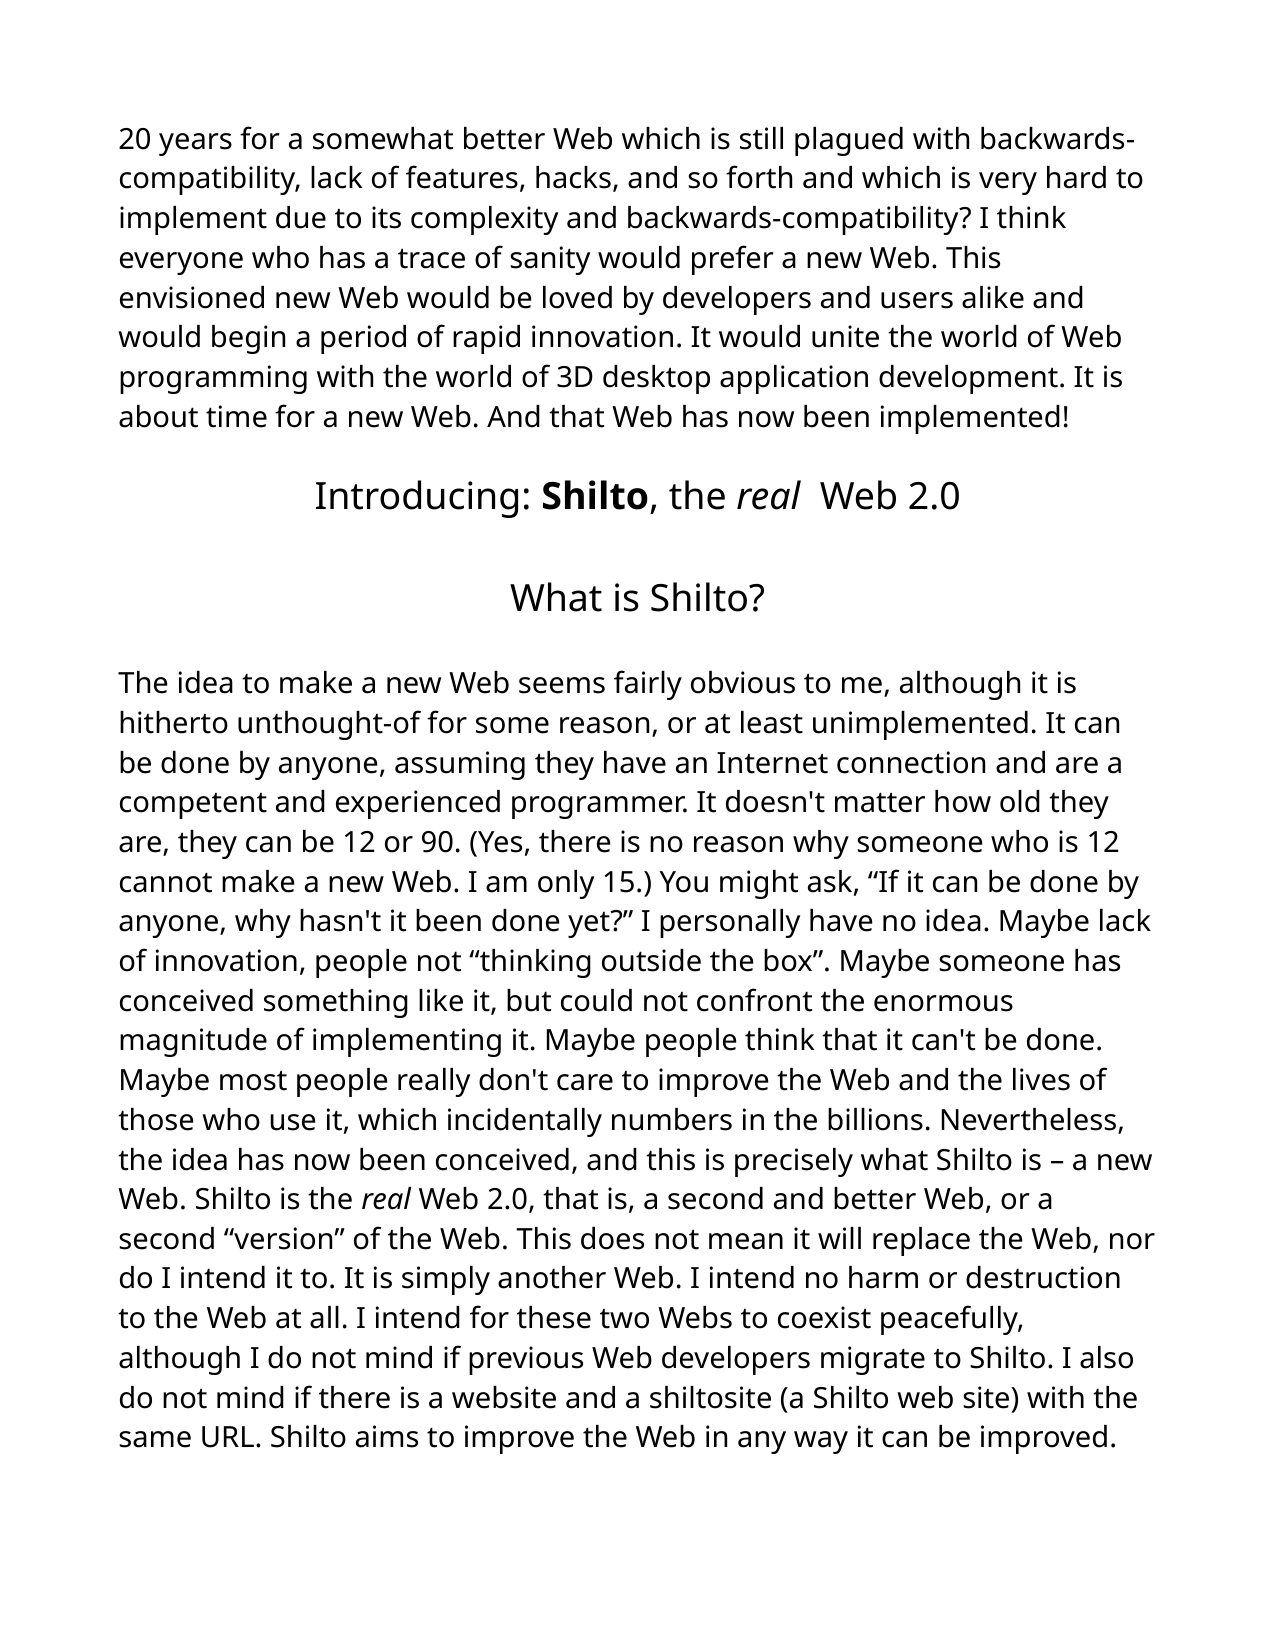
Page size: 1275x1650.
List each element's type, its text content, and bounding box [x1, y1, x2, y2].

text 20 years for a somewhat better Web which is still plagued with backwards-compatibility, lack of features, hacks, and so forth and which is very hard to implement due to its complexity and backwards-compatibility? I think everyone who has a trace of sanity would prefer a new Web. This envisioned new Web would be loved by developers and users alike and would begin a period of rapid innovation. It would unite the world of Web programming with the world of 3D desktop application development. It is about time for a new Web. And that Web has now been implemented! [118, 118, 1157, 436]
text What is Shilto? [118, 572, 1157, 623]
text Introducing: Shilto, the real Web 2.0 [118, 470, 1157, 521]
text The idea to make a new Web seems fairly obvious to me, although it is hitherto unthought-of for some reason, or at least unimplemented. It can be done by anyone, assuming they have an Internet connection and are a competent and experienced programmer. It doesn't matter how old they are, they can be 12 or 90. (Yes, there is no reason why someone who is 12 cannot make a new Web. I am only 15.) You might ask, “If it can be done by anyone, why hasn't it been done yet?” I personally have no idea. Maybe lack of innovation, people not “thinking outside the box”. Maybe someone has conceived something like it, but could not confront the enormous magnitude of implementing it. Maybe people think that it can't be done. Maybe most people really don't care to improve the Web and the lives of those who use it, which incidentally numbers in the billions. Nevertheless, the idea has now been conceived, and this is precisely what Shilto is – a new Web. Shilto is the real Web 2.0, that is, a second and better Web, or a second “version” of the Web. This does not mean it will replace the Web, nor do I intend it to. It is simply another Web. I intend no harm or destruction to the Web at all. I intend for these two Webs to coexist peacefully, although I do not mind if previous Web developers migrate to Shilto. I also do not mind if there is a website and a shiltosite (a Shilto web site) with the same URL. Shilto aims to improve the Web in any way it can be improved. [118, 662, 1157, 1456]
